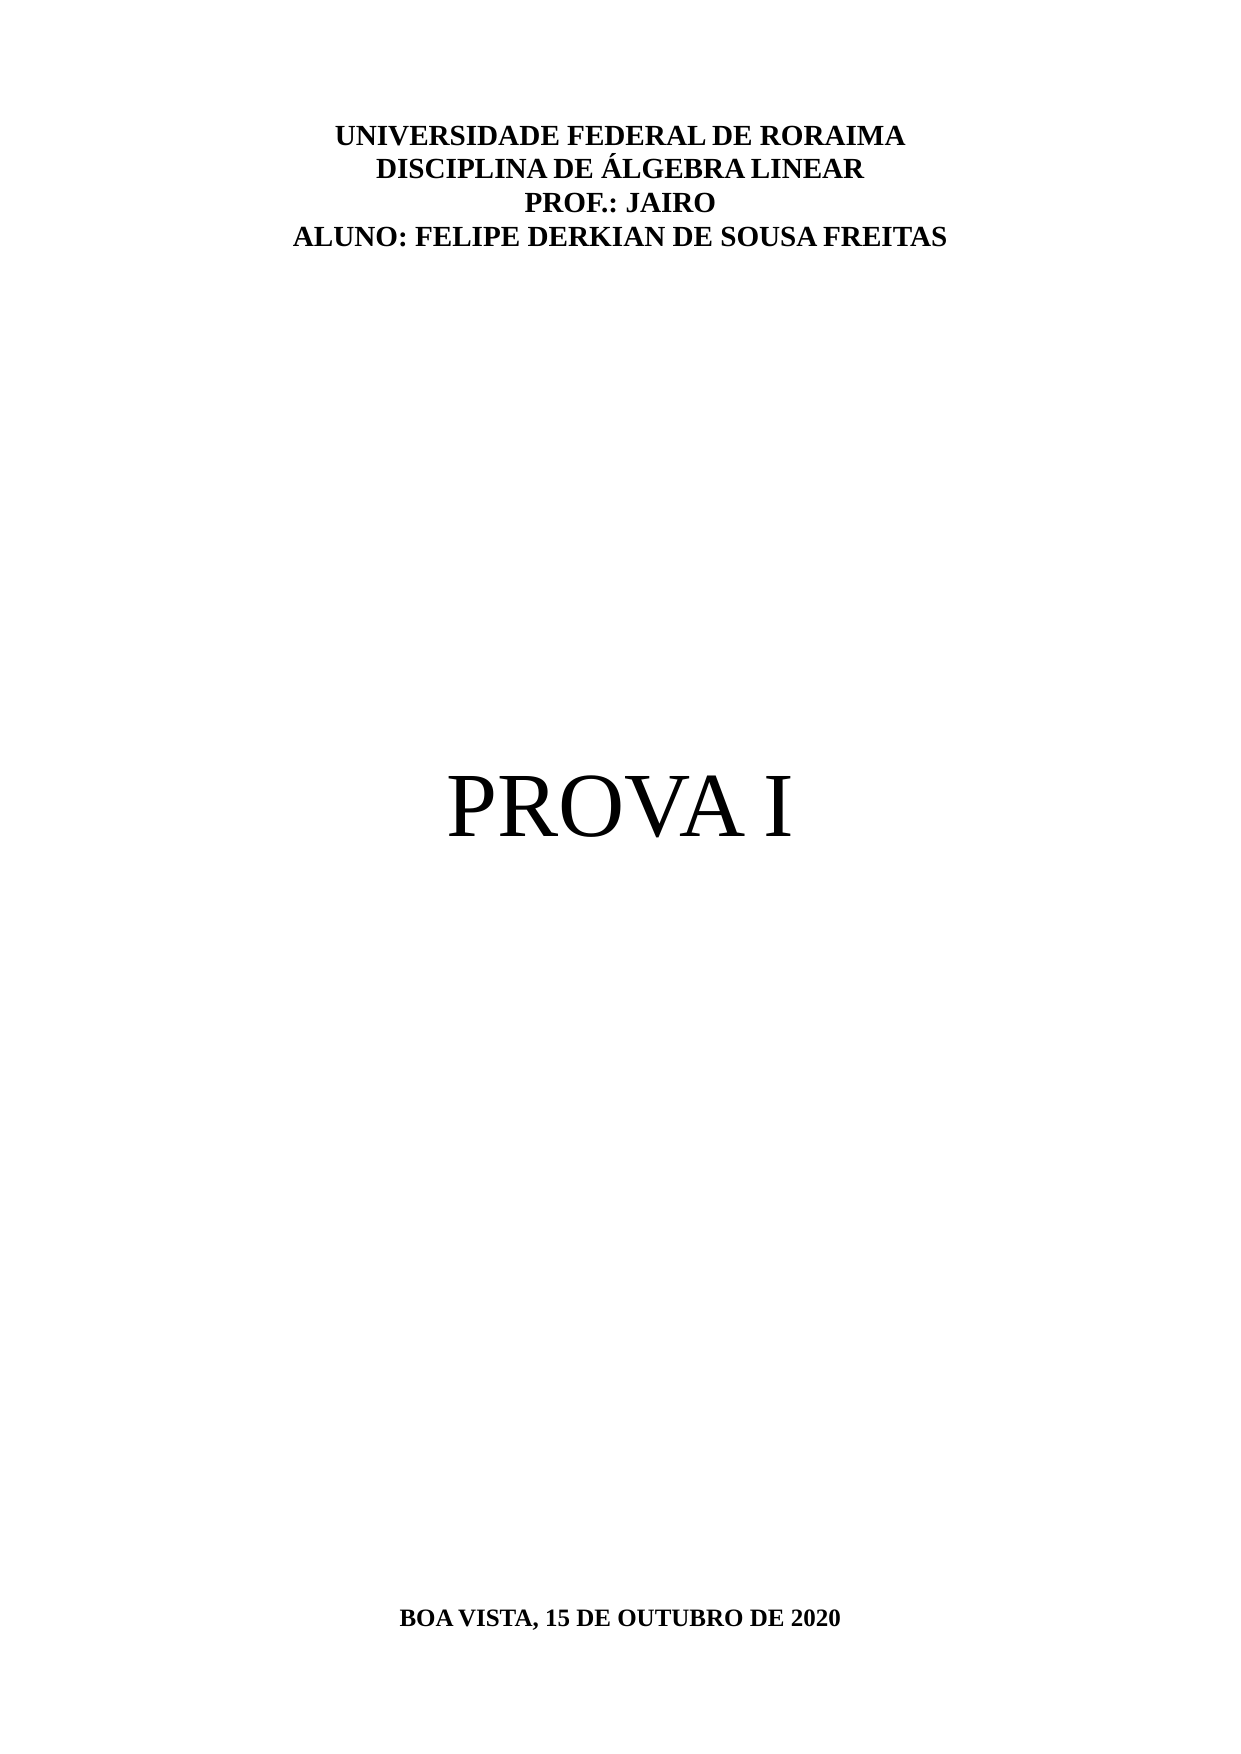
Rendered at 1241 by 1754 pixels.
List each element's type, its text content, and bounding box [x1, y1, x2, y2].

text ALUNO: FELIPE DERKIAN DE SOUSA FREITAS [118, 219, 1122, 252]
text BOA VISTA, 15 DE OUTUBRO DE 2020 [118, 1603, 1122, 1632]
text PROVA I [118, 751, 1122, 856]
text PROF.: JAIRO [118, 185, 1122, 219]
text DISCIPLINA DE ÁLGEBRA LINEAR [118, 152, 1122, 185]
text UNIVERSIDADE FEDERAL DE RORAIMA [118, 118, 1122, 152]
